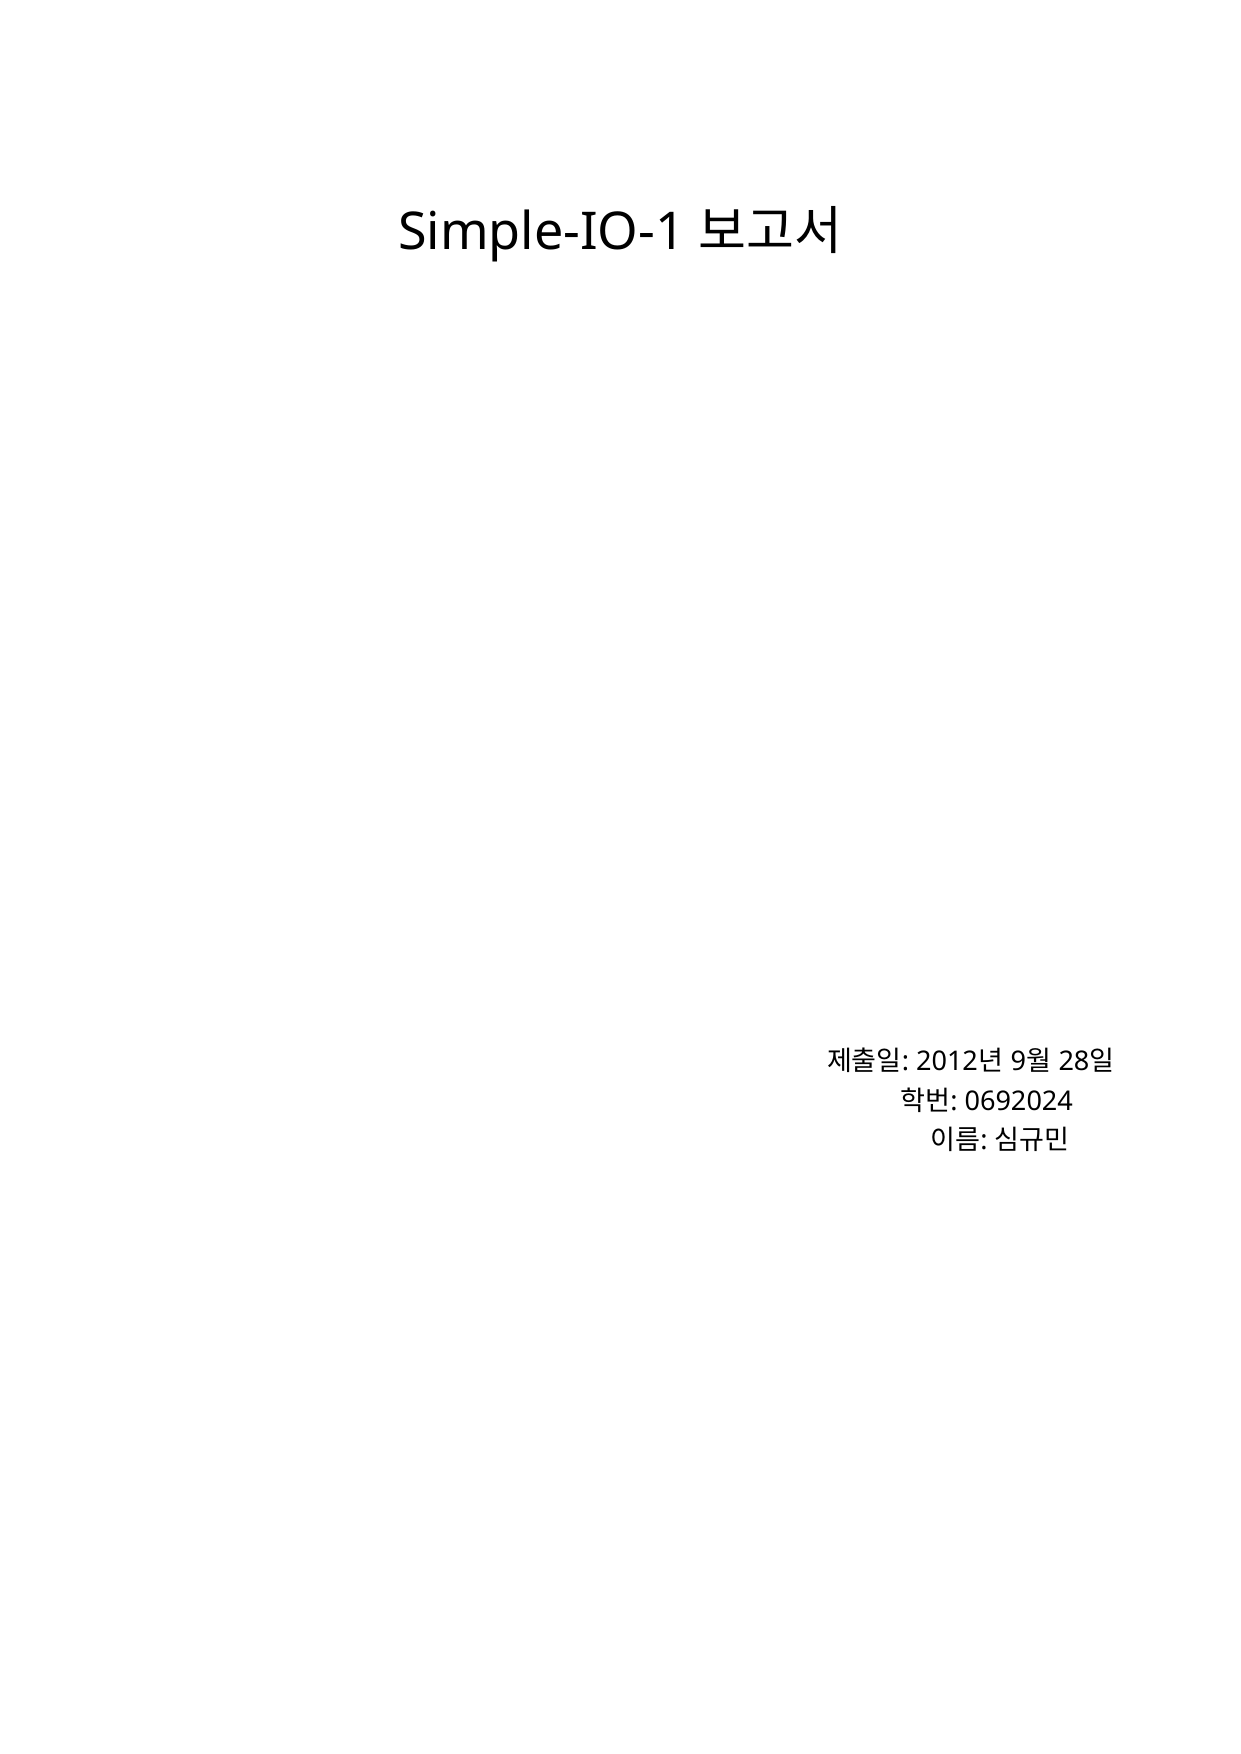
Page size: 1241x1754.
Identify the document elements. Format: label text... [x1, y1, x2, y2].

text Simple-IO-1 보고서 [118, 189, 1122, 265]
text 이름: 심규민 [118, 1118, 1122, 1157]
text 학번: 0692024 [118, 1078, 1122, 1118]
text 제출일: 2012년 9월 28일 [118, 1039, 1122, 1078]
